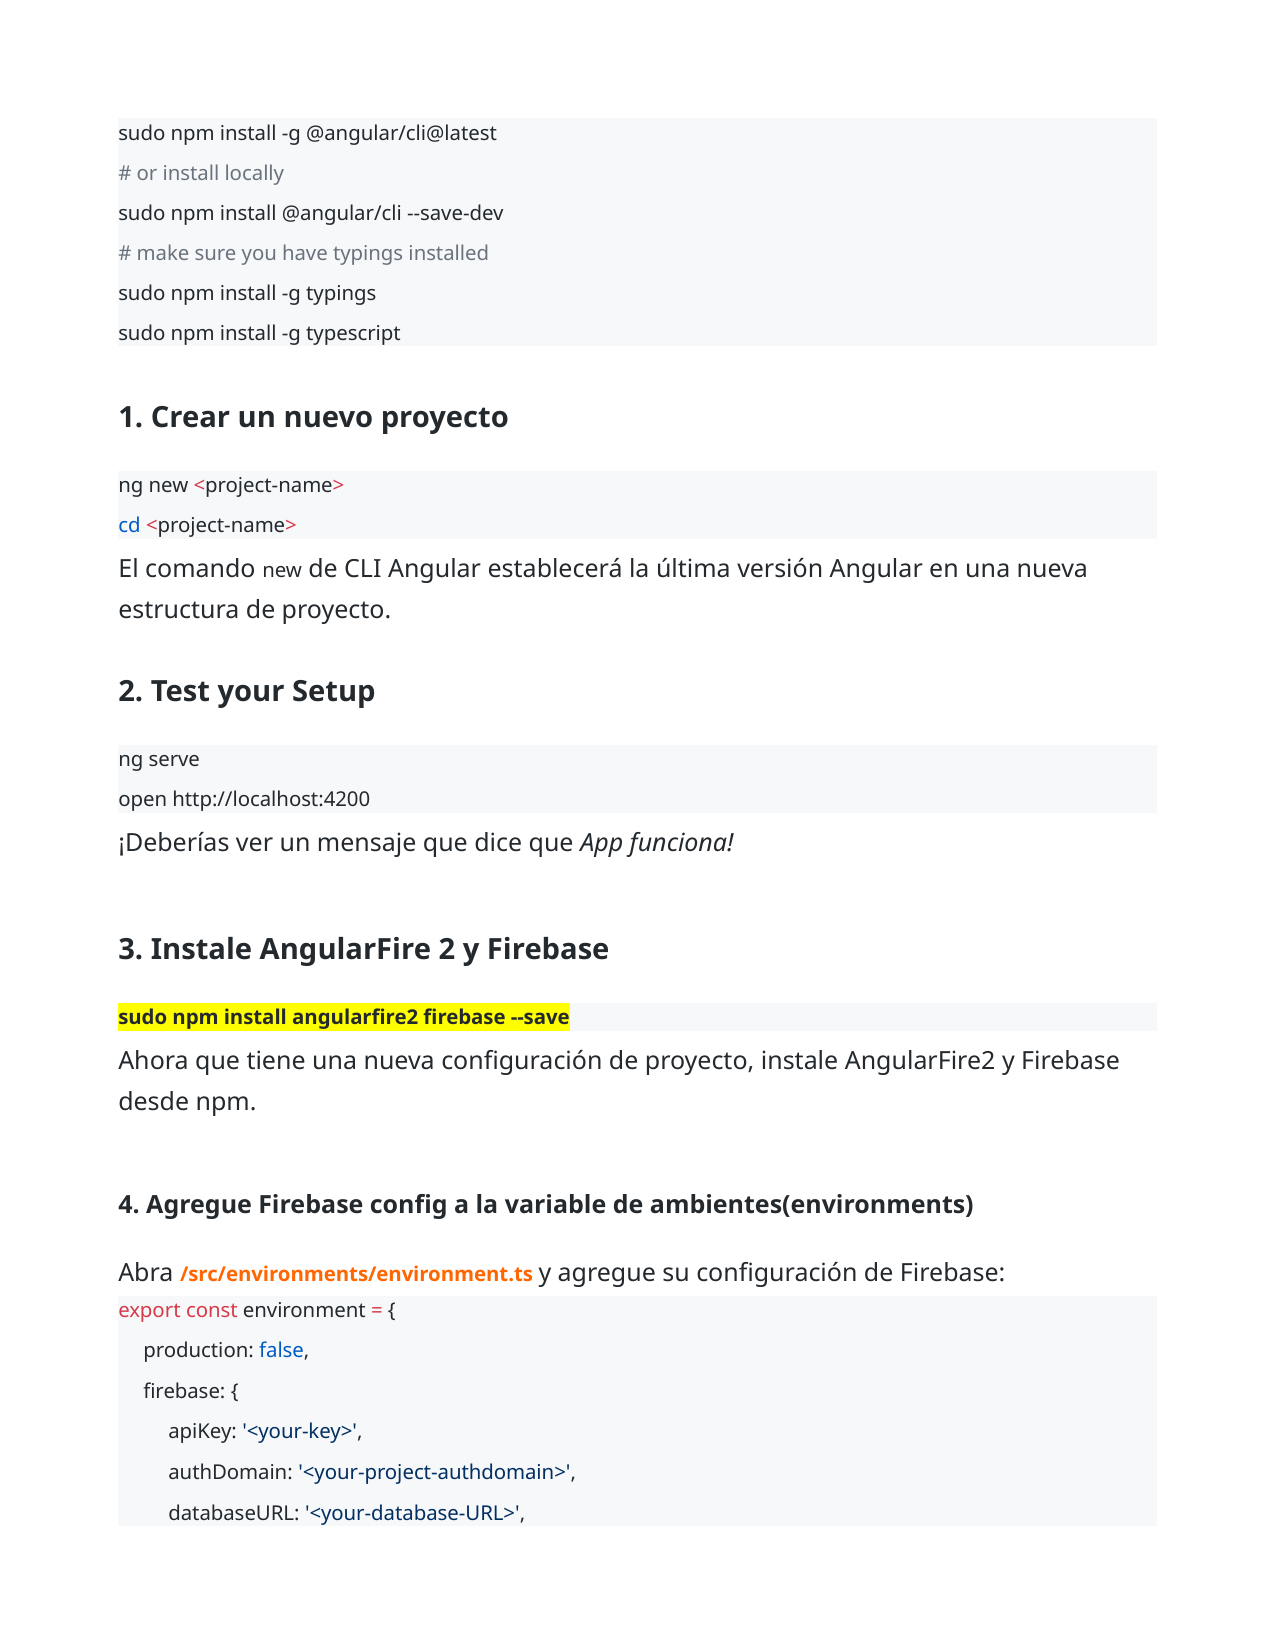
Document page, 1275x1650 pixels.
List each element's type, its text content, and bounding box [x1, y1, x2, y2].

subtitle 2. Test your Setup [118, 670, 1157, 710]
text sudo npm install @angular/cli --save-dev [118, 198, 1157, 226]
subtitle 1. Crear un nuevo proyecto [118, 396, 1157, 436]
text databaseURL: '<your-database-URL>', [118, 1498, 1157, 1526]
text open http://localhost:4200 [118, 785, 1157, 813]
text sudo npm install -g typings [118, 278, 1157, 306]
subtitle 3. Instale AngularFire 2 y Firebase [118, 928, 1157, 968]
text ng serve [118, 745, 1157, 772]
text ¡Deberías ver un mensaje que dice que App funciona! [118, 825, 1157, 859]
text El comando new de CLI Angular establecerá la última versión Angular en una nueva estructura de proyecto. [118, 551, 1157, 626]
text ng new <project-name> [118, 471, 1157, 498]
subtitle 4. Agregue Firebase config a la variable de ambientes(environments) [118, 1187, 1157, 1221]
text cd <project-name> [118, 511, 1157, 539]
text authDomain: '<your-project-authdomain>', [118, 1457, 1157, 1486]
text Ahora que tiene una nueva configuración de proyecto, instale AngularFire2 y Firebase desde npm. [118, 1043, 1157, 1118]
text sudo npm install -g typescript [118, 319, 1157, 346]
text # make sure you have typings installed [118, 238, 1157, 266]
text Abra /src/environments/environment.ts y agregue su configuración de Firebase: [118, 1255, 1157, 1289]
text sudo npm install -g @angular/cli@latest [118, 118, 1157, 146]
text # or install locally [118, 158, 1157, 186]
text firebase: { [118, 1376, 1157, 1404]
text apiKey: '<your-key>', [118, 1417, 1157, 1445]
text sudo npm install angularfire2 firebase --save [118, 1003, 1157, 1031]
text export const environment = { [118, 1296, 1157, 1323]
text production: false, [118, 1336, 1157, 1364]
